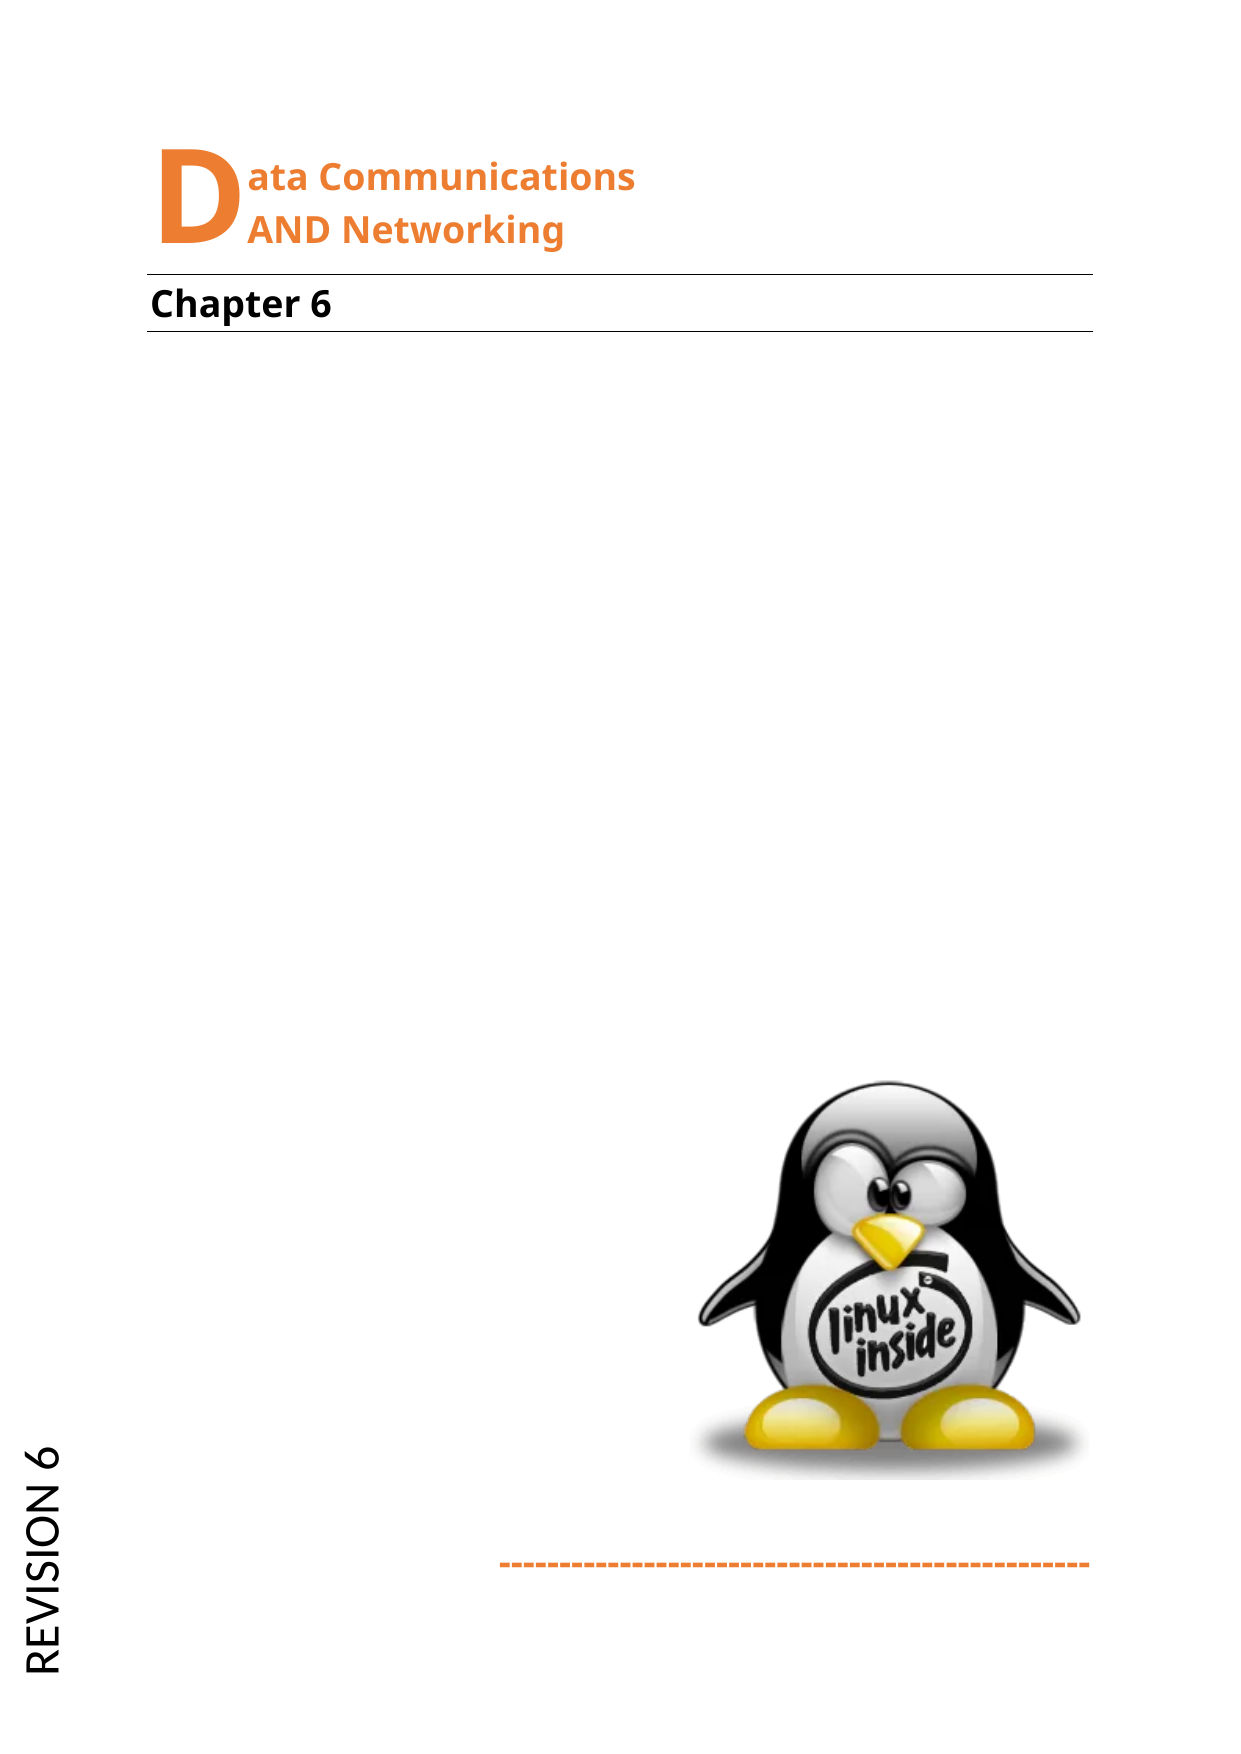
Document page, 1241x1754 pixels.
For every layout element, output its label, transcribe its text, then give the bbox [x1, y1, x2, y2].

text Chapter 6 [147, 275, 1093, 331]
text ------------------------------------------------- [150, 1535, 1091, 1586]
text Data Communications AND Networking [150, 150, 1091, 254]
picture [689, 1079, 1090, 1480]
